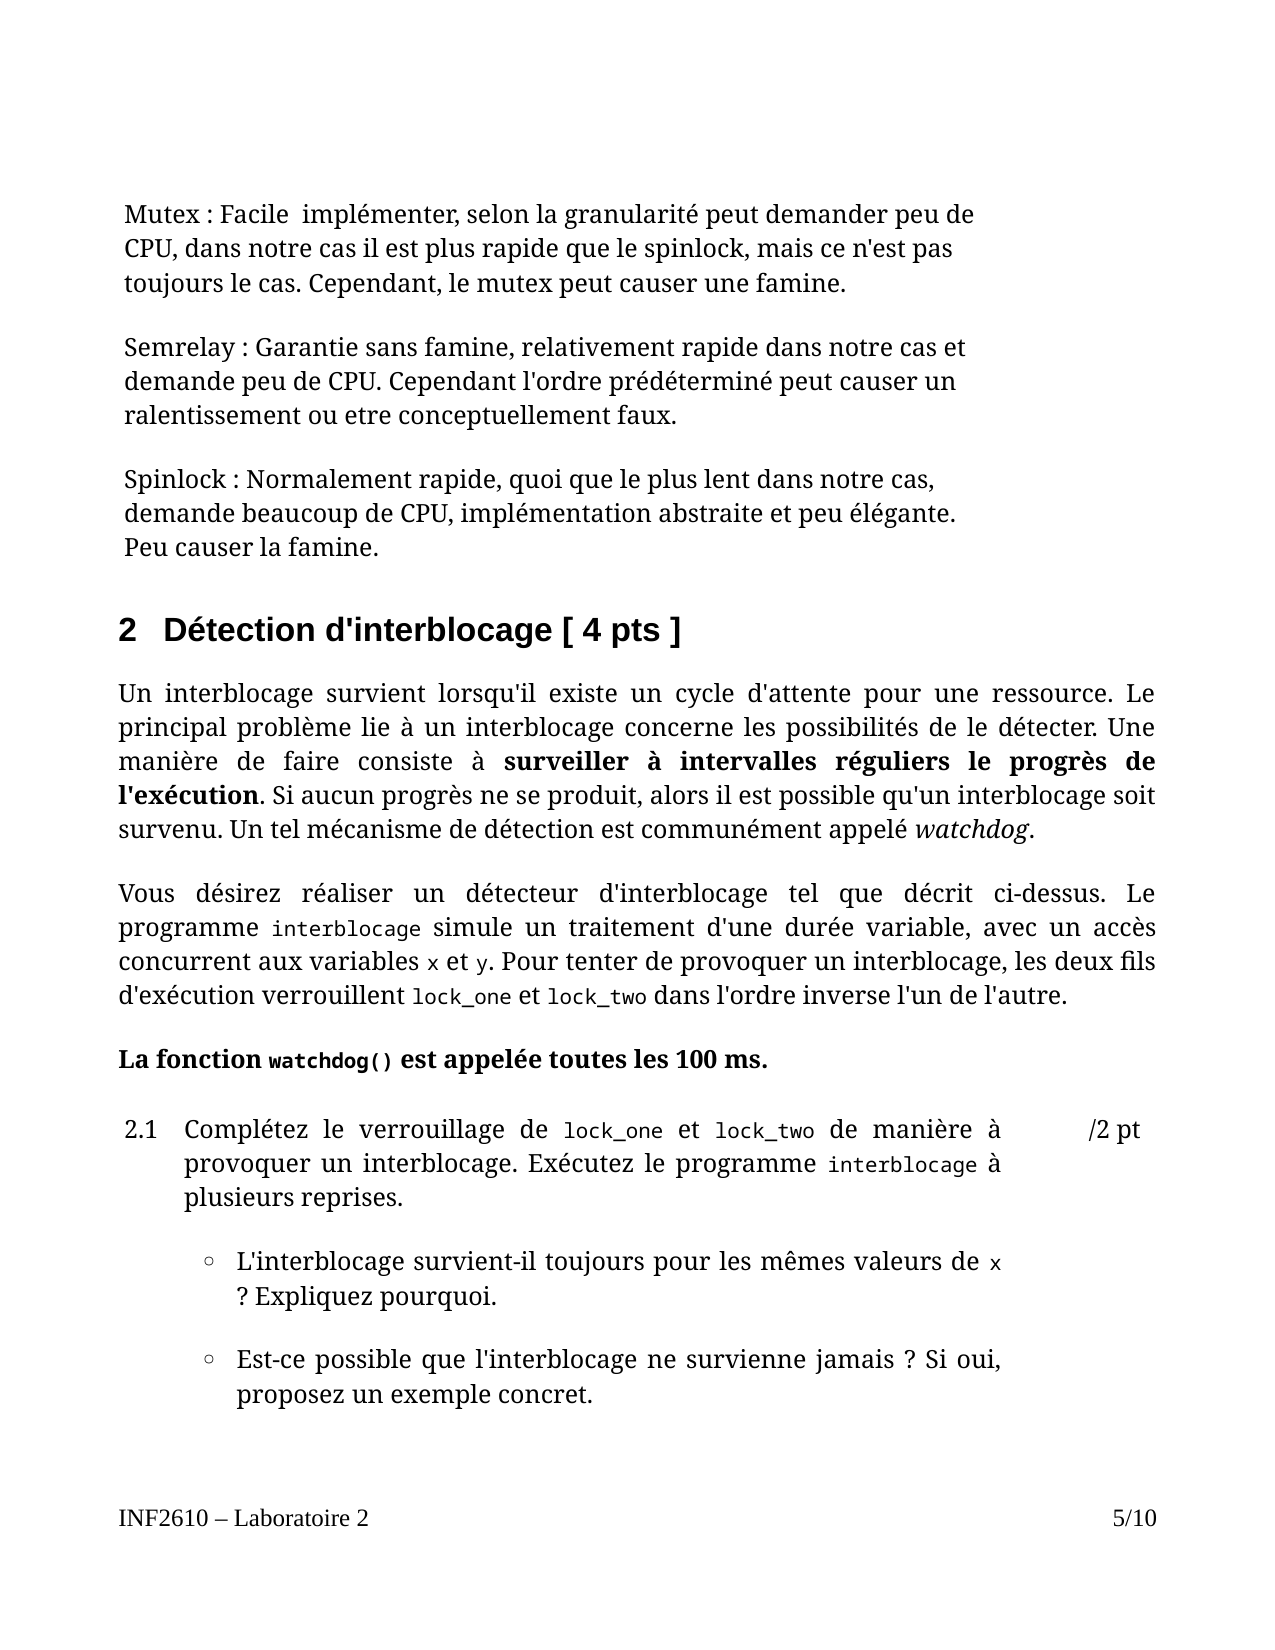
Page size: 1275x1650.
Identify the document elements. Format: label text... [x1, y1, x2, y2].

text La fonction watchdog() est appelée toutes les 100 ms. [118, 1042, 1157, 1076]
text Un interblocage survient lorsqu'il existe un cycle d'attente pour une ressource. Le principal problème lie à un interblocage concerne les possibilités de le détecter. Une manière de faire consiste à surveiller à intervalles réguliers le progrès de l'exécution. Si aucun progrès ne se produit, alors il est possible qu'un interblocage soit survenu. Un tel mécanisme de détection est communément appelé watchdog. [118, 676, 1157, 846]
text Vous désirez réaliser un détecteur d'interblocage tel que décrit ci-dessus. Le programme interblocage simule un traitement d'une durée variable, avec un accès concurrent aux variables x et y. Pour tenter de provoquer un interblocage, les deux fils d'exécution verrouillent lock_one et lock_two dans l'ordre inverse l'un de l'autre. [118, 876, 1157, 1012]
table_cell [1008, 176, 1077, 584]
table_cell [1077, 176, 1157, 584]
table_header /2 pt [1077, 1091, 1157, 1431]
subtitle Détection d'interblocage [ 4 pts ] [118, 609, 1157, 648]
table_header [1008, 1091, 1077, 1431]
table_header Complétez le verrouillage de lock_one et lock_two de manière à provoquer un interblocage. Exécutez le programme interblocage à plusieurs reprises. L'interblocage survient-il toujours pour les mêmes valeurs de x ? Expliquez pourquoi. Est-ce possible que l'interblocage ne survienne jamais ? Si oui, proposez un exemple concret. [118, 1091, 1007, 1431]
table_cell Mutex : Facile implémenter, selon la granularité peut demander peu de CPU, dans notre cas il est plus rapide que le spinlock, mais ce n'est pas toujours le cas. Cependant, le mutex peut causer une famine. Semrelay : Garantie sans famine, relativement rapide dans notre cas et demande peu de CPU. Cependant l'ordre prédéterminé peut causer un ralentissement ou etre conceptuellement faux. Spinlock : Normalement rapide, quoi que le plus lent dans notre cas, demande beaucoup de CPU, implémentation abstraite et peu élégante. Peu causer la famine. [118, 176, 1007, 584]
